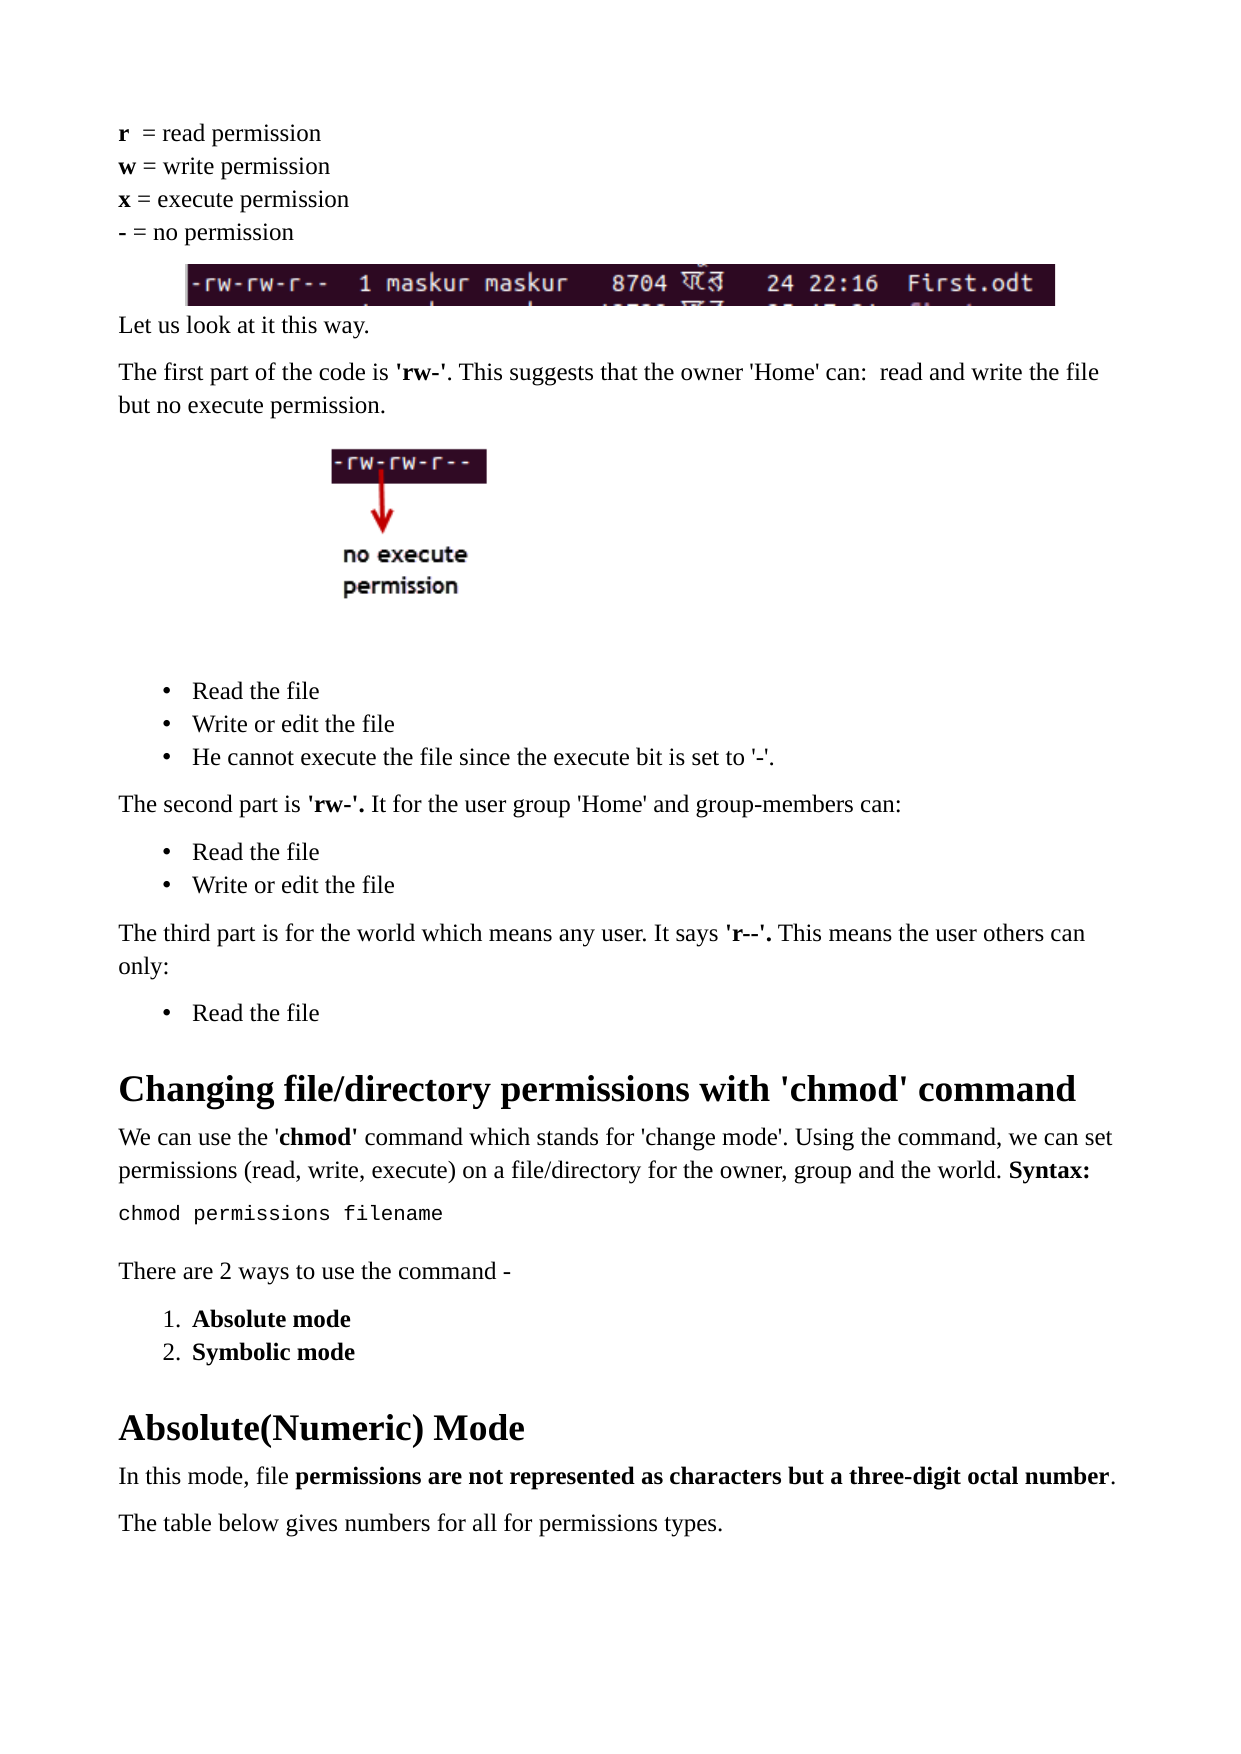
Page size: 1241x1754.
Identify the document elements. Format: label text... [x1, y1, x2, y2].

text The table below gives numbers for all for permissions types. [118, 1508, 1122, 1537]
list Absolute mode [162, 1304, 1122, 1333]
text The first part of the code is 'rw-'. This suggests that the owner 'Home' can: read and write the file but no execute permission. [118, 357, 1122, 419]
text In this mode, file permissions are not represented as characters but a three-digit octal number. [118, 1461, 1122, 1490]
text chmod permissions filename [118, 1203, 1122, 1227]
picture [185, 264, 1056, 306]
text There are 2 ways to use the command - [118, 1256, 1122, 1285]
text r = read permission w = write permission x = execute permission - = no permission [118, 118, 1122, 246]
list Symbolic mode [162, 1337, 1122, 1366]
picture [310, 441, 581, 630]
text The third part is for the world which means any user. It says 'r--'. This means the user others can only: [118, 918, 1122, 979]
text We can use the 'chmod' command which stands for 'change mode'. Using the command, we can set permissions (read, write, execute) on a file/directory for the owner, group and the world. Syntax: [118, 1122, 1122, 1184]
text Let us look at it this way. [118, 265, 1122, 338]
list Write or edit the file [162, 870, 1122, 899]
list Read the file [162, 837, 1122, 866]
list Read the file [162, 676, 1122, 705]
list Read the file [162, 998, 1122, 1027]
subtitle Absolute(Numeric) Mode [118, 1405, 1122, 1448]
list Write or edit the file [162, 709, 1122, 738]
list He cannot execute the file since the execute bit is set to '-'. [162, 742, 1122, 771]
text The second part is 'rw-'. It for the user group 'Home' and group-members can: [118, 789, 1122, 818]
subtitle Changing file/directory permissions with 'chmod' command [118, 1067, 1122, 1110]
